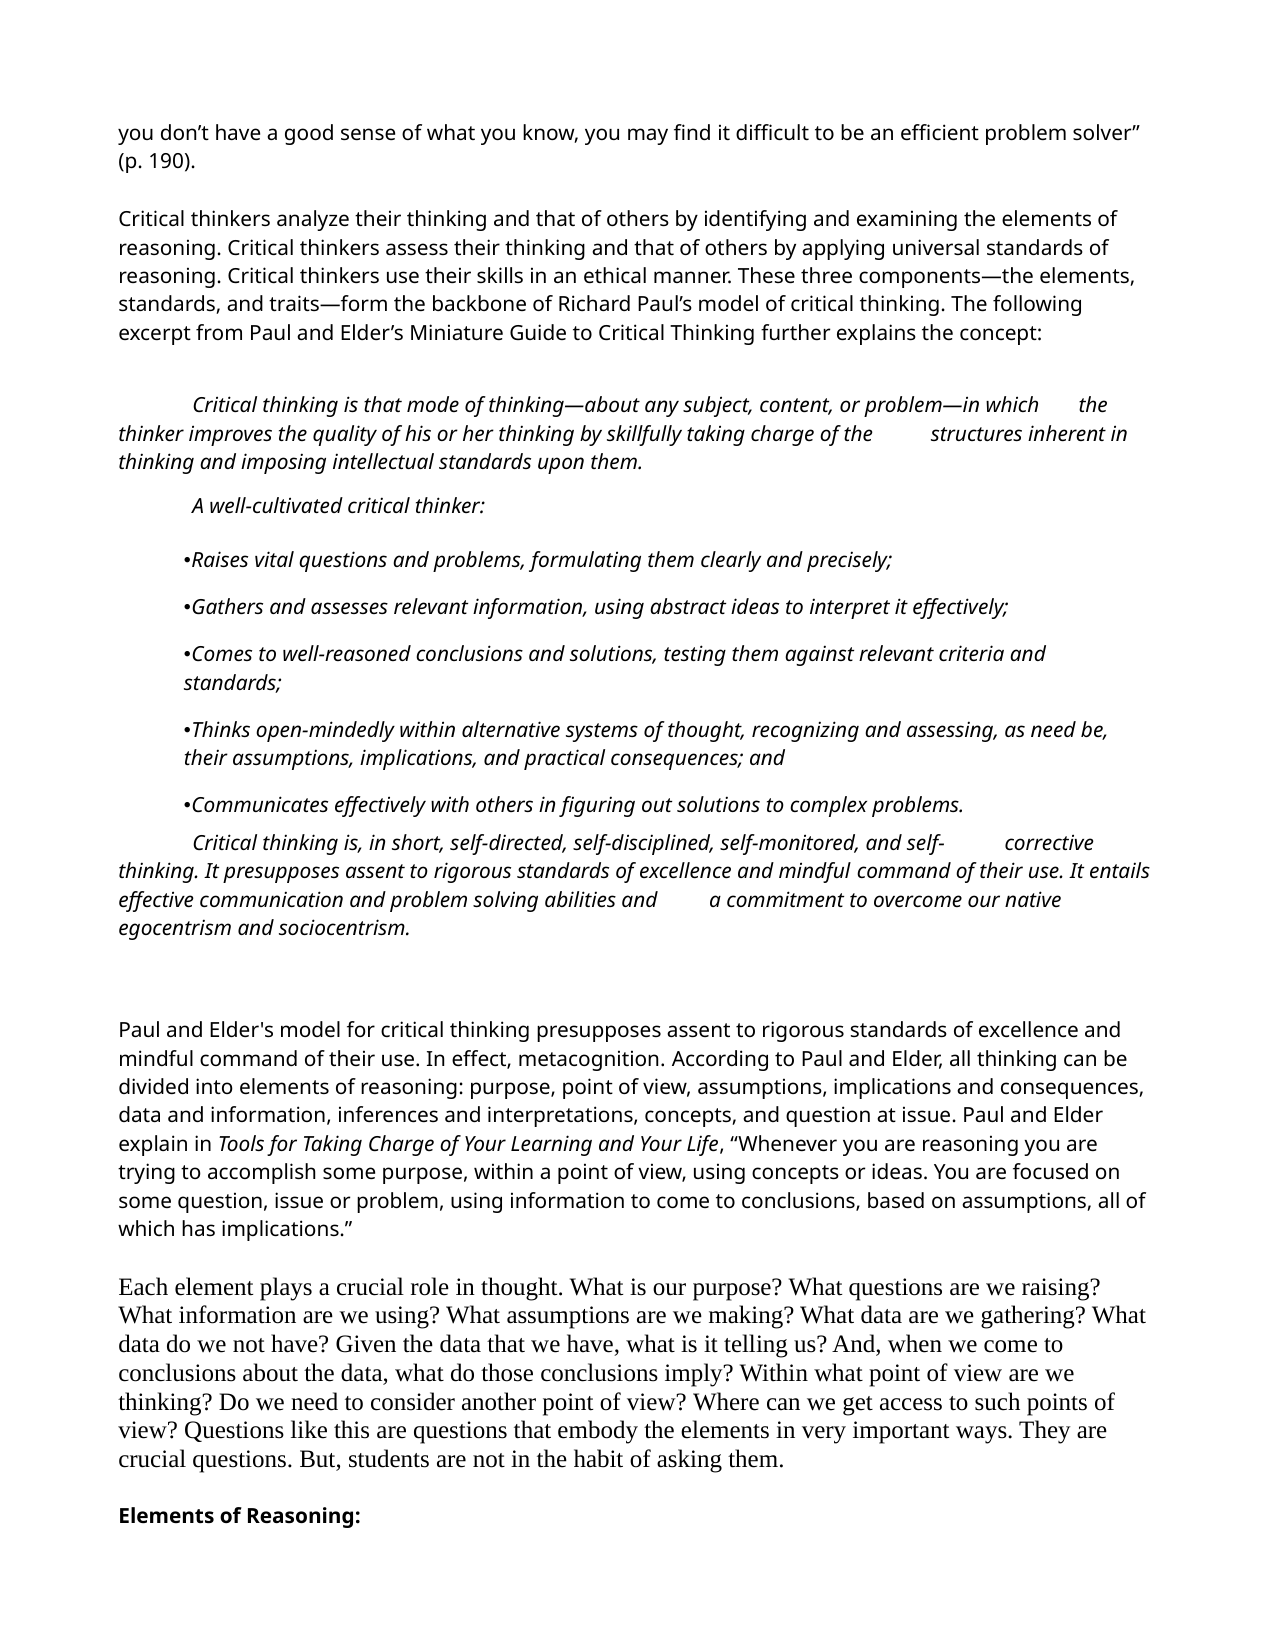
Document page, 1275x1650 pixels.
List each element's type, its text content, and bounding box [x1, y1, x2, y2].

text Paul and Elder's model for critical thinking presupposes assent to rigorous standards of excellence and mindful command of their use. In effect, metacognition. According to Paul and Elder, all thinking can be divided into elements of reasoning: purpose, point of view, assumptions, implications and consequences, data and information, inferences and interpretations, concepts, and question at issue. Paul and Elder explain in Tools for Taking Charge of Your Learning and Your Life, “Whenever you are reasoning you are trying to accomplish some purpose, within a point of view, using concepts or ideas. You are focused on some question, issue or problem, using information to come to conclusions, based on assumptions, all of which has implications.” [118, 1015, 1157, 1243]
text Critical thinking is that mode of thinking—about any subject, content, or problem—in which the thinker improves the quality of his or her thinking by skillfully taking charge of the structures inherent in thinking and imposing intellectual standards upon them. [118, 390, 1157, 476]
text A well-cultivated critical thinker: [118, 491, 1157, 520]
list Raises vital questions and problems, formulating them clearly and precisely; [127, 545, 1129, 573]
list Thinks open-mindedly within alternative systems of thought, recognizing and assessing, as need be, their assumptions, implications, and practical consequences; and [127, 715, 1129, 772]
text you don’t have a good sense of what you know, you may find it difficult to be an efficient problem solver” (p. 190). [118, 118, 1157, 175]
list Comes to well-reasoned conclusions and solutions, testing them against relevant criteria and standards; [127, 639, 1129, 696]
text Each element plays a crucial role in thought. What is our purpose? What questions are we raising? What information are we using? What assumptions are we making? What data are we gathering? What data do we not have? Given the data that we have, what is it telling us? And, when we come to conclusions about the data, what do those conclusions imply? Within what point of view are we thinking? Do we need to consider another point of view? Where can we get access to such points of view? Questions like this are questions that embody the elements in very important ways. They are crucial questions. But, students are not in the habit of asking them. [118, 1272, 1157, 1473]
text Critical thinkers analyze their thinking and that of others by identifying and examining the elements of reasoning. Critical thinkers assess their thinking and that of others by applying universal standards of reasoning. Critical thinkers use their skills in an ethical manner. These three components—the elements, standards, and traits—form the backbone of Richard Paul’s model of critical thinking. The following excerpt from Paul and Elder’s Miniature Guide to Critical Thinking further explains the concept: [118, 204, 1157, 346]
text Critical thinking is, in short, self-directed, self-disciplined, self-monitored, and self- corrective thinking. It presupposes assent to rigorous standards of excellence and mindful command of their use. It entails effective communication and problem solving abilities and a commitment to overcome our native egocentrism and sociocentrism. [118, 828, 1157, 942]
list Gathers and assesses relevant information, using abstract ideas to interpret it effectively; [127, 592, 1129, 620]
list Communicates effectively with others in figuring out solutions to complex problems. [127, 790, 1129, 819]
text Elements of Reasoning: [118, 1502, 1157, 1530]
